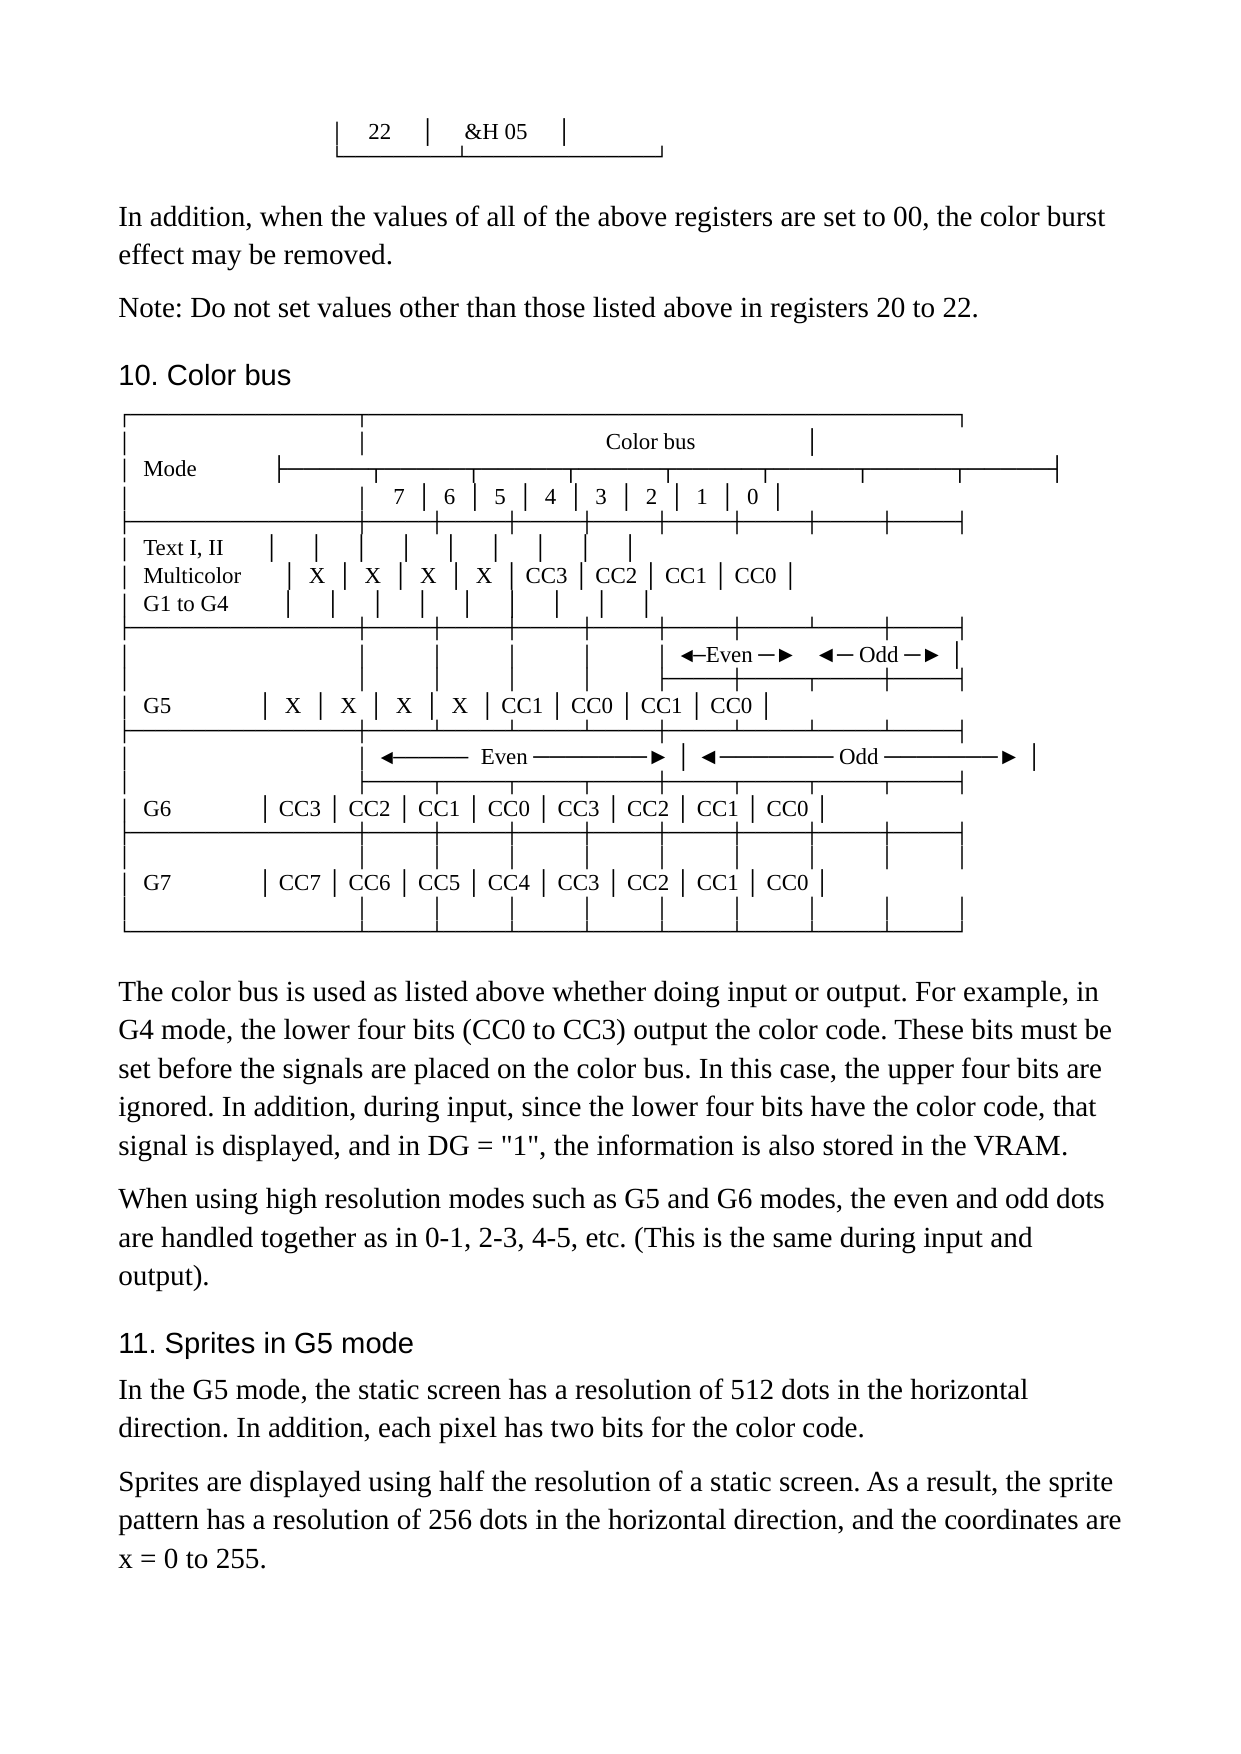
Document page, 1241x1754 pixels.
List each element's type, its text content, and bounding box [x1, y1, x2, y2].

text │ Mode ├─────┬─────┬─────┬─────┬─────┬─────┬─────┬─────┤ [1058, 456, 1122, 483]
text │ │ 7 │ 6 │ 5 │ 4 │ 3 │ 2 │ 1 │ 0 │ [778, 483, 1122, 511]
text ├──────────────────┼─────┼─────┼─────┼─────┼─────┼─────┴─────┼─────┤ [118, 617, 1122, 641]
text │ │ │ │ │ │ │ │ │ │ [962, 846, 1122, 869]
subtitle 10. Color bus [118, 358, 1122, 392]
text │ Multicolor │ X │ X │ X │ X │ CC3 │ CC2 │ CC1 │ CC0 │ [721, 562, 789, 589]
text │ │ │ │ │ │ │ │ │ │ [512, 846, 586, 869]
text │ G1 to G4 │ │ │ │ │ │ │ │ │ [512, 589, 1122, 617]
text │ Multicolor │ X │ X │ X │ X │ CC3 │ CC2 │ CC1 │ CC0 │ [457, 562, 510, 589]
text │ ├─────┬─────┬─────┬─────┼─────┬─────┬─────┬─────┤ [362, 771, 661, 781]
text ├──────────────────┼─────┴─────┴─────┴─────┼─────┴─────┴─────┴─────┤ [125, 731, 361, 743]
text │ Multicolor │ X │ X │ X │ X │ CC3 │ CC2 │ CC1 │ CC0 │ [651, 562, 719, 589]
text │ │ │ │ │ │ │ │ │ │ [125, 846, 361, 869]
text │ │ 7 │ 6 │ 5 │ 4 │ 3 │ 2 │ 1 │ 0 │ [425, 483, 473, 511]
text │ 22 │ &H 05 │ [428, 118, 563, 146]
text In the G5 mode, the static screen has a resolution of 512 dots in the horizontal direction. In addition, each pixel has two bits for the color code. [118, 1372, 1122, 1444]
text ├──────────────────┼─────┼─────┼─────┼─────┼─────┼─────┼─────┼─────┤ [118, 822, 1122, 846]
text └─────────┴───────────────┘ [118, 146, 1122, 169]
text In addition, when the values of all of the above registers are set to 00, the color burst effect may be removed. [118, 199, 1122, 271]
text │ Text I, II │ │ │ │ │ │ │ │ │ [451, 534, 494, 562]
text │ Mode ├─────┬─────┬─────┬─────┬─────┬─────┬─────┬─────┤ [280, 456, 1056, 483]
text │ │ 7 │ 6 │ 5 │ 4 │ 3 │ 2 │ 1 │ 0 │ [526, 483, 574, 511]
text │ │ │ │ │ ├─────┼─────┬─────┼─────┤ [118, 668, 1122, 692]
text │ 22 │ &H 05 │ [565, 118, 1122, 146]
text │ Multicolor │ X │ X │ X │ X │ CC3 │ CC2 │ CC1 │ CC0 │ [512, 562, 580, 589]
text │ Multicolor │ X │ X │ X │ X │ CC3 │ CC2 │ CC1 │ CC0 │ [118, 562, 288, 589]
text ├──────────────────┼─────┴─────┴─────┴─────┼─────┴─────┴─────┴─────┤ [662, 731, 961, 743]
text │ G1 to G4 │ │ │ │ │ │ │ │ │ [118, 589, 288, 617]
text │ │ │ │ │ │ │ │ │ │ [887, 846, 961, 869]
text ┌──────────────────┬───────────────────────────────────────────────┐ [118, 404, 1122, 428]
text │ G7 │ CC7 │ CC6 │ CC5 │ CC4 │ CC3 │ CC2 │ CC1 │ CC0 │ [405, 869, 472, 897]
text The color bus is used as listed above whether doing input or output. For example, in G4 mode, the lower four bits (CC0 to CC3) output the color code. These bits must be set before the signals are placed on the color bus. In this case, the upper four bits are ignored. In addition, during input, since the lower four bits have the color code, that signal is displayed, and in DG = "1", the information is also stored in the VRAM. [118, 974, 1122, 1162]
text When using high resolution modes such as G5 and G6 modes, the even and odd dots are handled together as in 0-1, 2-3, 4-5, etc. (This is the same during input and output). [118, 1181, 1122, 1292]
text Note: Do not set values other than those listed above in registers 20 to 22. [118, 291, 1122, 324]
text │ │ Color bus │ [813, 428, 1122, 456]
text │ Multicolor │ X │ X │ X │ X │ CC3 │ CC2 │ CC1 │ CC0 │ [345, 562, 399, 589]
text │ │ 7 │ 6 │ 5 │ 4 │ 3 │ 2 │ 1 │ 0 │ [677, 483, 726, 511]
text │ G6 │ CC3 │ CC2 │ CC1 │ CC0 │ CC3 │ CC2 │ CC1 │ CC0 │ [118, 794, 1122, 822]
text │ 22 │ &H 05 │ [118, 118, 426, 146]
text │ G5 │ X │ X │ X │ X │ CC1 │ CC0 │ CC1 │ CC0 │ [118, 692, 264, 720]
text │ G7 │ CC7 │ CC6 │ CC5 │ CC4 │ CC3 │ CC2 │ CC1 │ CC0 │ [544, 869, 612, 897]
text │ G5 │ X │ X │ X │ X │ CC1 │ CC0 │ CC1 │ CC0 │ [627, 692, 695, 720]
text ├──────────────────┼─────┴─────┴─────┴─────┼─────┴─────┴─────┴─────┤ [125, 720, 361, 730]
text │ │ │ │ │ │ │ │ │ │ [437, 846, 511, 869]
text │ Text I, II │ │ │ │ │ │ │ │ │ [407, 534, 449, 562]
text │ ├─────┬─────┬─────┬─────┼─────┬─────┬─────┬─────┤ [962, 771, 1122, 794]
text │ │ │ │ │ │ │ │ │ │ [362, 846, 436, 869]
subtitle 11. Sprites in G5 mode [118, 1326, 1122, 1359]
text │ Text I, II │ │ │ │ │ │ │ │ │ [272, 534, 315, 562]
text │ G5 │ X │ X │ X │ X │ CC1 │ CC0 │ CC1 │ CC0 │ [558, 692, 625, 720]
text │ Multicolor │ X │ X │ X │ X │ CC3 │ CC2 │ CC1 │ CC0 │ [582, 562, 649, 589]
text │ G5 │ X │ X │ X │ X │ CC1 │ CC0 │ CC1 │ CC0 │ [767, 692, 1122, 720]
text └──────────────────┴─────┴─────┴─────┴─────┴─────┴─────┴─────┴─────┘ [118, 921, 1122, 944]
text │ │ 7 │ 6 │ 5 │ 4 │ 3 │ 2 │ 1 │ 0 │ [728, 483, 776, 511]
text │ G5 │ X │ X │ X │ X │ CC1 │ CC0 │ CC1 │ CC0 │ [488, 692, 556, 720]
text │ │ │ │ │ │ │ │ │ │ [662, 846, 736, 869]
text │ G7 │ CC7 │ CC6 │ CC5 │ CC4 │ CC3 │ CC2 │ CC1 │ CC0 │ [266, 869, 333, 897]
text ├──────────────────┼─────┼─────┼─────┼─────┼─────┼─────┼─────┼─────┤ [125, 522, 361, 534]
text │ │ ◄────── Even ───────► │ ◄─────── Odd ───────► │ [684, 743, 1033, 771]
text │ Text I, II │ │ │ │ │ │ │ │ │ [631, 534, 1122, 562]
text ├──────────────────┼─────┼─────┼─────┼─────┼─────┼─────┼─────┼─────┤ [125, 511, 361, 521]
text │ │ 7 │ 6 │ 5 │ 4 │ 3 │ 2 │ 1 │ 0 │ [475, 483, 524, 511]
text │ │ │ │ │ │ │ │ │ │ [812, 846, 886, 869]
text │ G7 │ CC7 │ CC6 │ CC5 │ CC4 │ CC3 │ CC2 │ CC1 │ CC0 │ [474, 869, 542, 897]
text │ Multicolor │ X │ X │ X │ X │ CC3 │ CC2 │ CC1 │ CC0 │ [401, 562, 455, 589]
text │ Text I, II │ │ │ │ │ │ │ │ │ [362, 534, 405, 562]
text │ G5 │ X │ X │ X │ X │ CC1 │ CC0 │ CC1 │ CC0 │ [321, 692, 375, 720]
text │ Mode ├─────┬─────┬─────┬─────┬─────┬─────┬─────┬─────┤ [118, 456, 278, 483]
text ├──────────────────┼─────┴─────┴─────┴─────┼─────┴─────┴─────┴─────┤ [962, 720, 1122, 743]
text │ G7 │ CC7 │ CC6 │ CC5 │ CC4 │ CC3 │ CC2 │ CC1 │ CC0 │ [683, 869, 751, 897]
text Sprites are displayed using half the resolution of a static screen. As a result, the sprite pattern has a resolution of 256 dots in the horizontal direction, and the coordinates are x = 0 to 255. [118, 1464, 1122, 1574]
text │ │ Color bus │ [118, 428, 811, 456]
text │ G7 │ CC7 │ CC6 │ CC5 │ CC4 │ CC3 │ CC2 │ CC1 │ CC0 │ [614, 869, 681, 897]
text │ Text I, II │ │ │ │ │ │ │ │ │ [586, 534, 629, 562]
text │ Multicolor │ X │ X │ X │ X │ CC3 │ CC2 │ CC1 │ CC0 │ [791, 562, 1122, 589]
text │ │ │ │ │ │ ◄─Even ─► ◄─ Odd ─► │ [957, 641, 1122, 668]
text │ G5 │ X │ X │ X │ X │ CC1 │ CC0 │ CC1 │ CC0 │ [266, 692, 319, 720]
text │ Text I, II │ │ │ │ │ │ │ │ │ [118, 534, 270, 562]
text │ G1 to G4 │ │ │ │ │ │ │ │ │ [289, 589, 511, 617]
text │ │ ◄────── Even ───────► │ ◄─────── Odd ───────► │ [1035, 743, 1122, 771]
text │ G5 │ X │ X │ X │ X │ CC1 │ CC0 │ CC1 │ CC0 │ [697, 692, 765, 720]
text │ Text I, II │ │ │ │ │ │ │ │ │ [317, 534, 360, 562]
text │ Text I, II │ │ │ │ │ │ │ │ │ [541, 534, 584, 562]
text │ │ ◄────── Even ───────► │ ◄─────── Odd ───────► │ [118, 743, 682, 771]
text │ G7 │ CC7 │ CC6 │ CC5 │ CC4 │ CC3 │ CC2 │ CC1 │ CC0 │ [823, 869, 1122, 897]
text │ G7 │ CC7 │ CC6 │ CC5 │ CC4 │ CC3 │ CC2 │ CC1 │ CC0 │ [753, 869, 821, 897]
text │ Text I, II │ │ │ │ │ │ │ │ │ [496, 534, 539, 562]
text │ G7 │ CC7 │ CC6 │ CC5 │ CC4 │ CC3 │ CC2 │ CC1 │ CC0 │ [335, 869, 403, 897]
text │ G5 │ X │ X │ X │ X │ CC1 │ CC0 │ CC1 │ CC0 │ [432, 692, 486, 720]
text ├──────────────────┼─────┼─────┼─────┼─────┼─────┼─────┼─────┼─────┤ [962, 511, 1122, 534]
text │ │ │ │ │ │ │ │ │ │ [118, 897, 1122, 921]
text │ │ 7 │ 6 │ 5 │ 4 │ 3 │ 2 │ 1 │ 0 │ [627, 483, 675, 511]
text │ Multicolor │ X │ X │ X │ X │ CC3 │ CC2 │ CC1 │ CC0 │ [290, 562, 343, 589]
text ├──────────────────┼─────┴─────┴─────┴─────┼─────┴─────┴─────┴─────┤ [362, 731, 661, 743]
text │ │ 7 │ 6 │ 5 │ 4 │ 3 │ 2 │ 1 │ 0 │ [576, 483, 625, 511]
text │ │ 7 │ 6 │ 5 │ 4 │ 3 │ 2 │ 1 │ 0 │ [118, 483, 423, 511]
text │ ├─────┬─────┬─────┬─────┼─────┬─────┬─────┬─────┤ [125, 771, 361, 794]
text │ G7 │ CC7 │ CC6 │ CC5 │ CC4 │ CC3 │ CC2 │ CC1 │ CC0 │ [118, 869, 264, 897]
text │ ├─────┬─────┬─────┬─────┼─────┬─────┬─────┬─────┤ [662, 771, 961, 781]
text │ G5 │ X │ X │ X │ X │ CC1 │ CC0 │ CC1 │ CC0 │ [377, 692, 430, 720]
text │ │ │ │ │ │ ◄─Even ─► ◄─ Odd ─► │ [118, 641, 955, 668]
text │ │ │ │ │ │ │ │ │ │ [587, 846, 661, 869]
text │ │ │ │ │ │ │ │ │ │ [737, 846, 811, 869]
